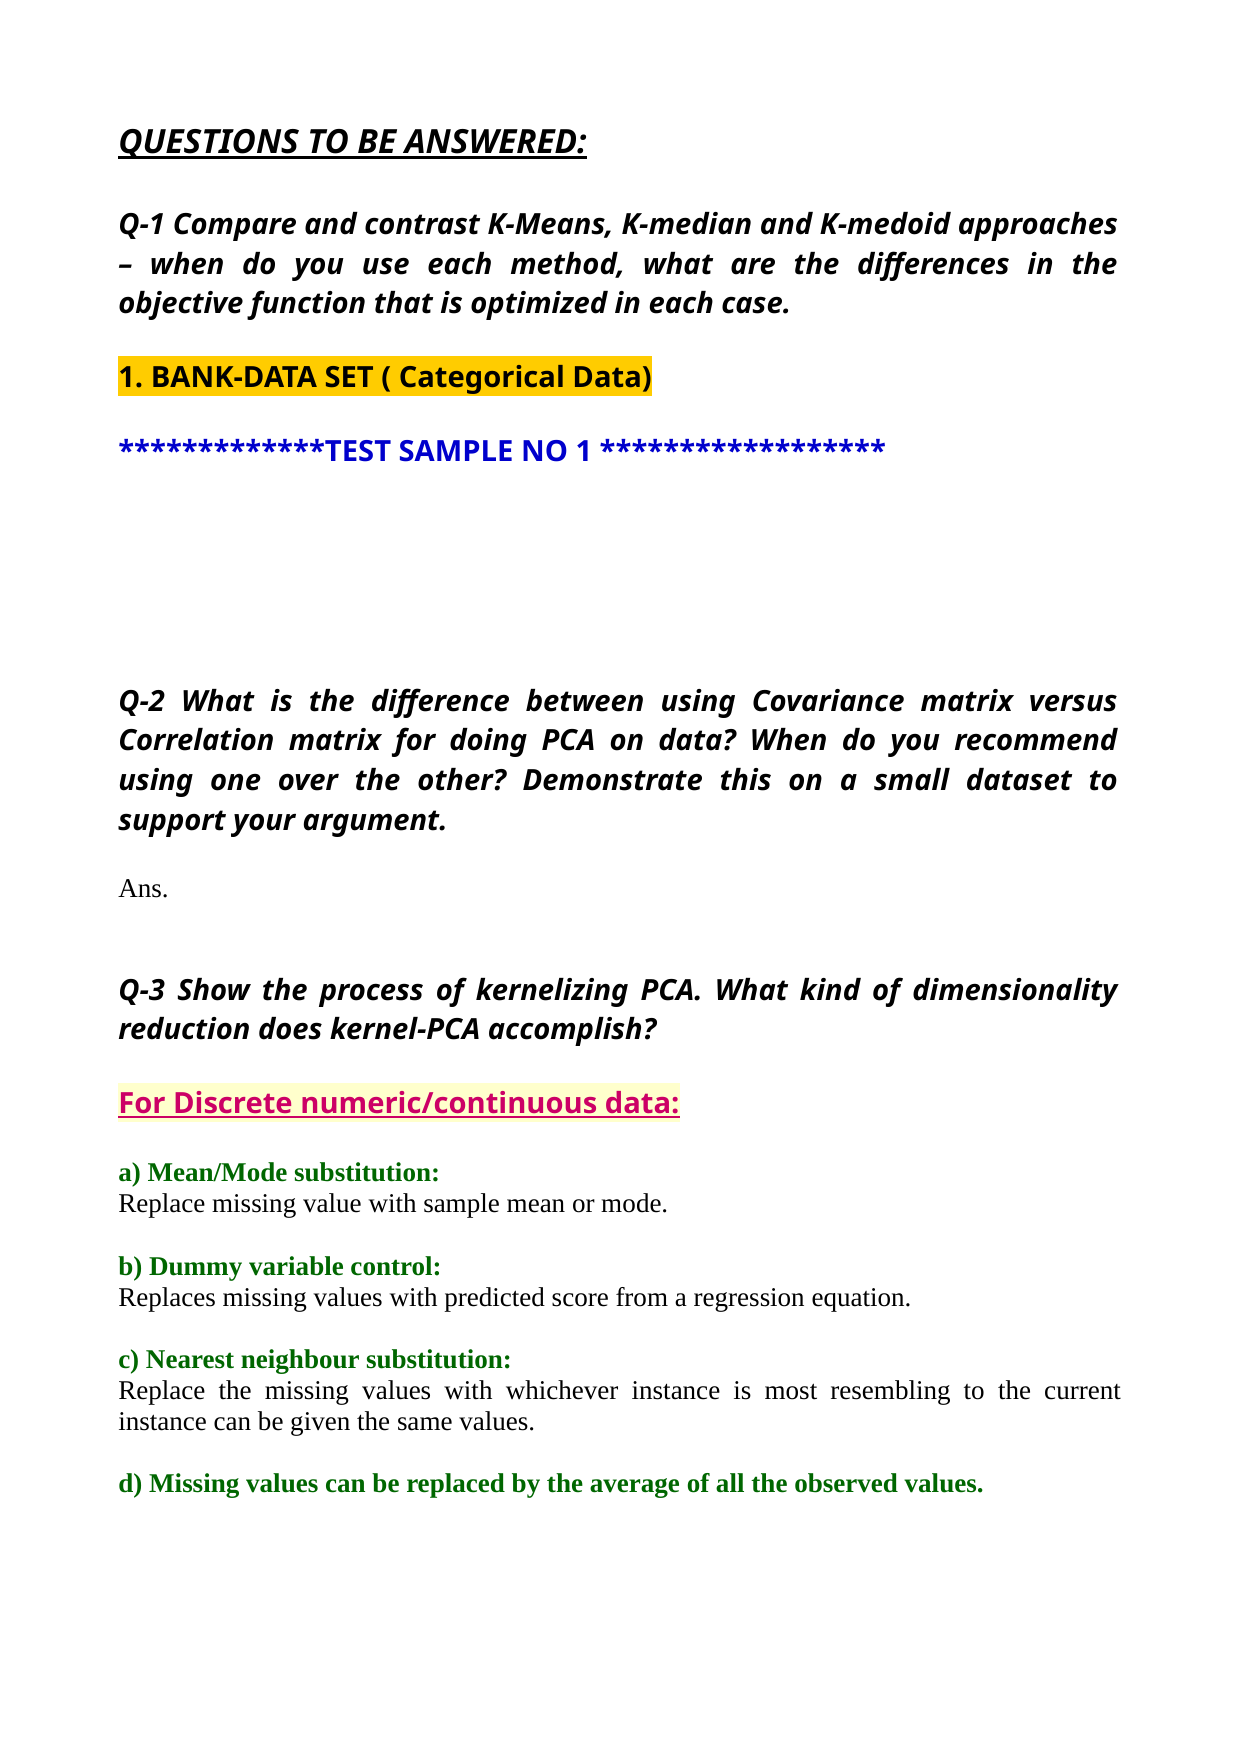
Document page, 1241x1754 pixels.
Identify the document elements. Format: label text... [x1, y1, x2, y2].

text Replaces missing values with predicted score from a regression equation. [118, 1281, 1122, 1312]
text d) Missing values can be replaced by the average of all the observed values. [118, 1468, 1122, 1499]
text b) Dummy variable control: [118, 1249, 1122, 1281]
text c) Nearest neighbour substitution: [118, 1343, 1122, 1374]
text 1. BANK-DATA SET ( Categorical Data) [118, 356, 1122, 396]
text Replace missing value with sample mean or mode. [118, 1187, 1122, 1218]
text Q-1 Compare and contrast K-Means, K-median and K-medoid approaches – when do you use each method, what are the differences in the objective function that is optimized in each case. [118, 203, 1122, 322]
text Q-2 What is the difference between using Covariance matrix versus Correlation matrix for doing PCA on data? When do you recommend using one over the other? Demonstrate this on a small dataset to support your argument. [118, 680, 1122, 838]
text Replace the missing values with whichever instance is most resembling to the current instance can be given the same values. [118, 1374, 1122, 1436]
text QUESTIONS TO BE ANSWERED: [118, 118, 1122, 163]
text *************TEST SAMPLE NO 1 ****************** [118, 430, 1122, 470]
text For Discrete numeric/continuous data: [118, 1082, 1122, 1122]
text Ans. [118, 873, 1122, 904]
text a) Mean/Mode substitution: [118, 1156, 1122, 1187]
text Q-3 Show the process of kernelizing PCA. What kind of dimensionality reduction does kernel-PCA accomplish? [118, 969, 1122, 1048]
